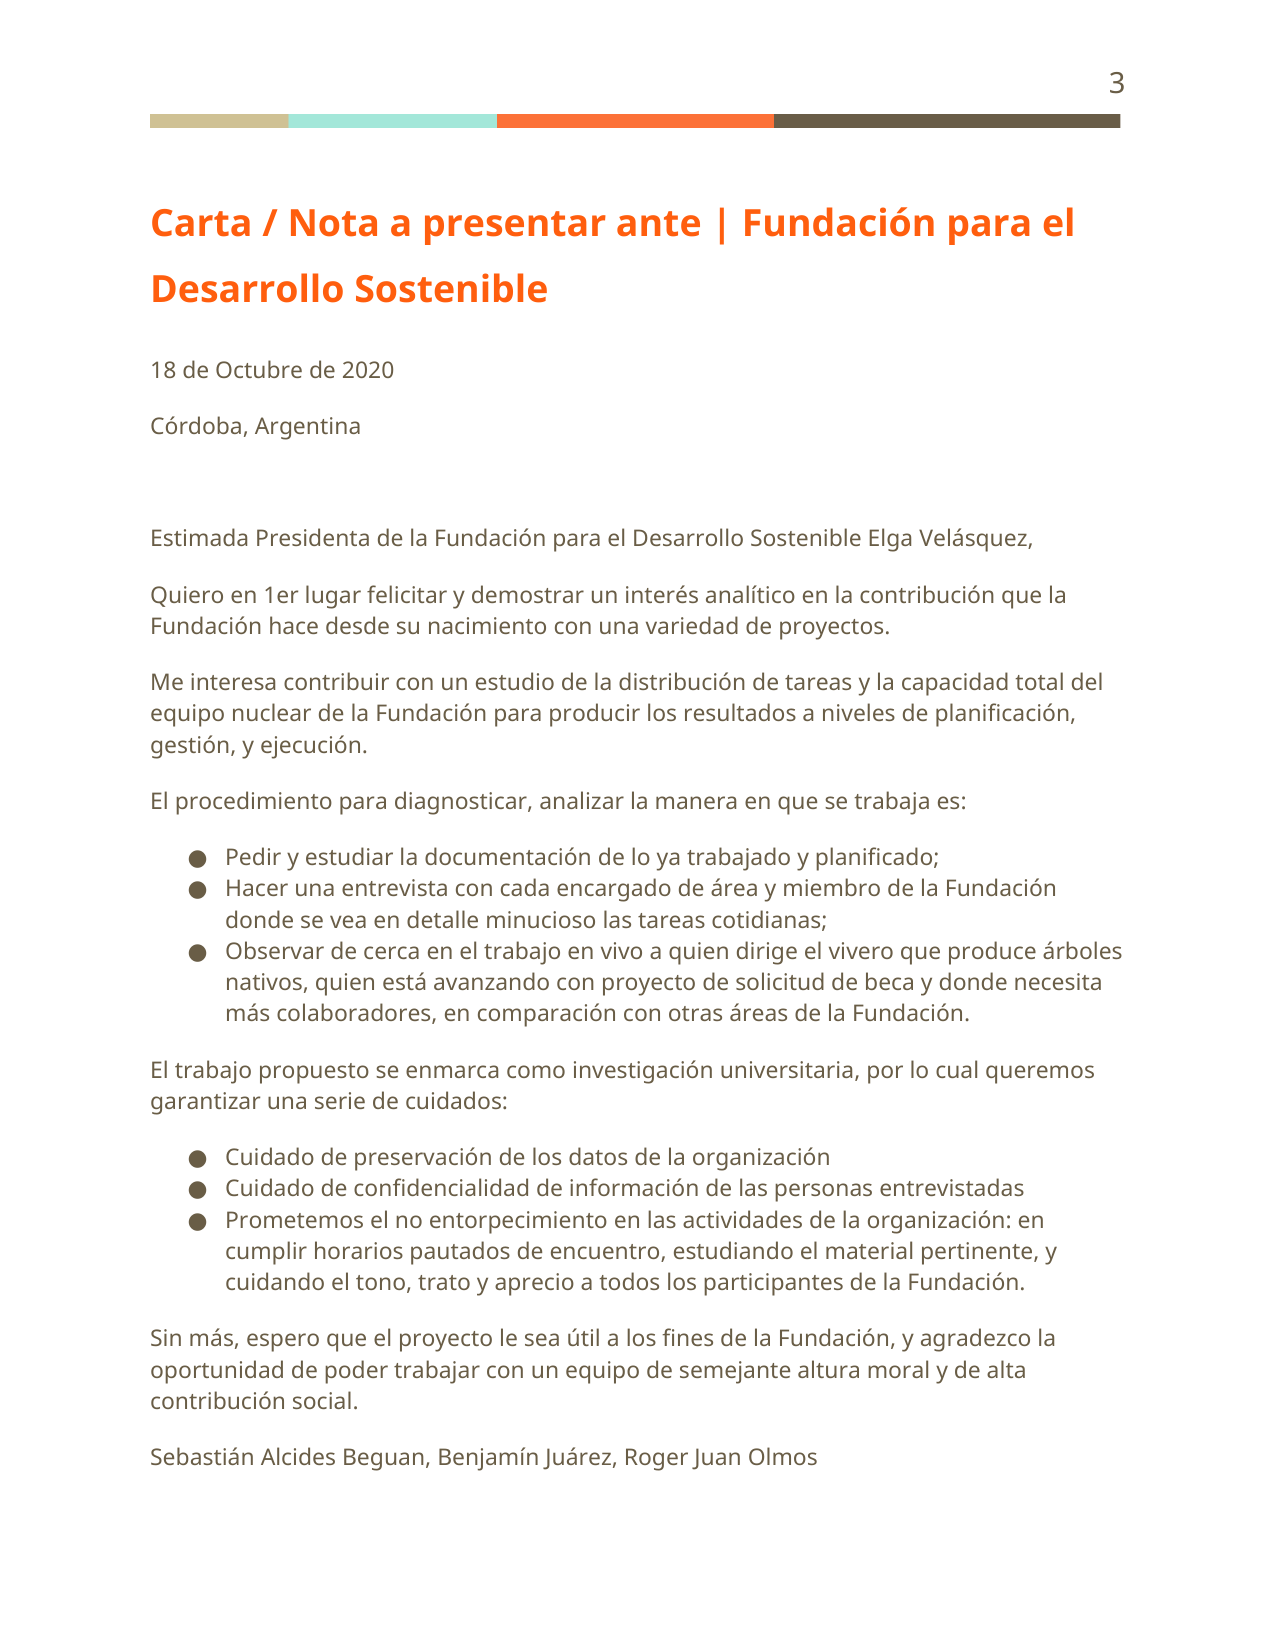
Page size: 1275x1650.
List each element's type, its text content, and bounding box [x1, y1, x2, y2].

text Sebastián Alcides Beguan, Benjamín Juárez, Roger Juan Olmos [150, 1441, 1125, 1472]
picture [150, 114, 1121, 128]
text El procedimiento para diagnosticar, analizar la manera en que se trabaja es: [150, 785, 1125, 816]
list Prometemos el no entorpecimiento en las actividades de la organización: en cumplir horarios pautados de encuentro, estudiando el material pertinente, y cuidando el tono, trato y aprecio a todos los participantes de la Fundación. [187, 1204, 1125, 1297]
list Pedir y estudiar la documentación de lo ya trabajado y planificado; [187, 841, 1125, 872]
list Cuidado de preservación de los datos de la organización [187, 1141, 1125, 1172]
list Observar de cerca en el trabajo en vivo a quien dirige el vivero que produce árboles nativos, quien está avanzando con proyecto de solicitud de beca y donde necesita más colaboradores, en comparación con otras áreas de la Fundación. [187, 935, 1125, 1029]
text Me interesa contribuir con un estudio de la distribución de tareas y la capacidad total del equipo nuclear de la Fundación para producir los resultados a niveles de planificación, gestión, y ejecución. [150, 666, 1125, 760]
list Hacer una entrevista con cada encargado de área y miembro de la Fundación donde se vea en detalle minucioso las tareas cotidianas; [187, 872, 1125, 935]
text Córdoba, Argentina [150, 410, 1125, 441]
text 18 de Octubre de 2020 [150, 354, 1125, 385]
subtitle Carta / Nota a presentar ante | Fundación para el Desarrollo Sostenible [150, 196, 1125, 313]
text Quiero en 1er lugar felicitar y demostrar un interés analítico en la contribución que la Fundación hace desde su nacimiento con una variedad de proyectos. [150, 579, 1125, 641]
text Estimada Presidenta de la Fundación para el Desarrollo Sostenible Elga Velásquez, [150, 522, 1125, 554]
text Sin más, espero que el proyecto le sea útil a los fines de la Fundación, y agradezco la oportunidad de poder trabajar con un equipo de semejante altura moral y de alta contribución social. [150, 1322, 1125, 1416]
list Cuidado de confidencialidad de información de las personas entrevistadas [187, 1172, 1125, 1204]
text El trabajo propuesto se enmarca como investigación universitaria, por lo cual queremos garantizar una serie de cuidados: [150, 1054, 1125, 1116]
